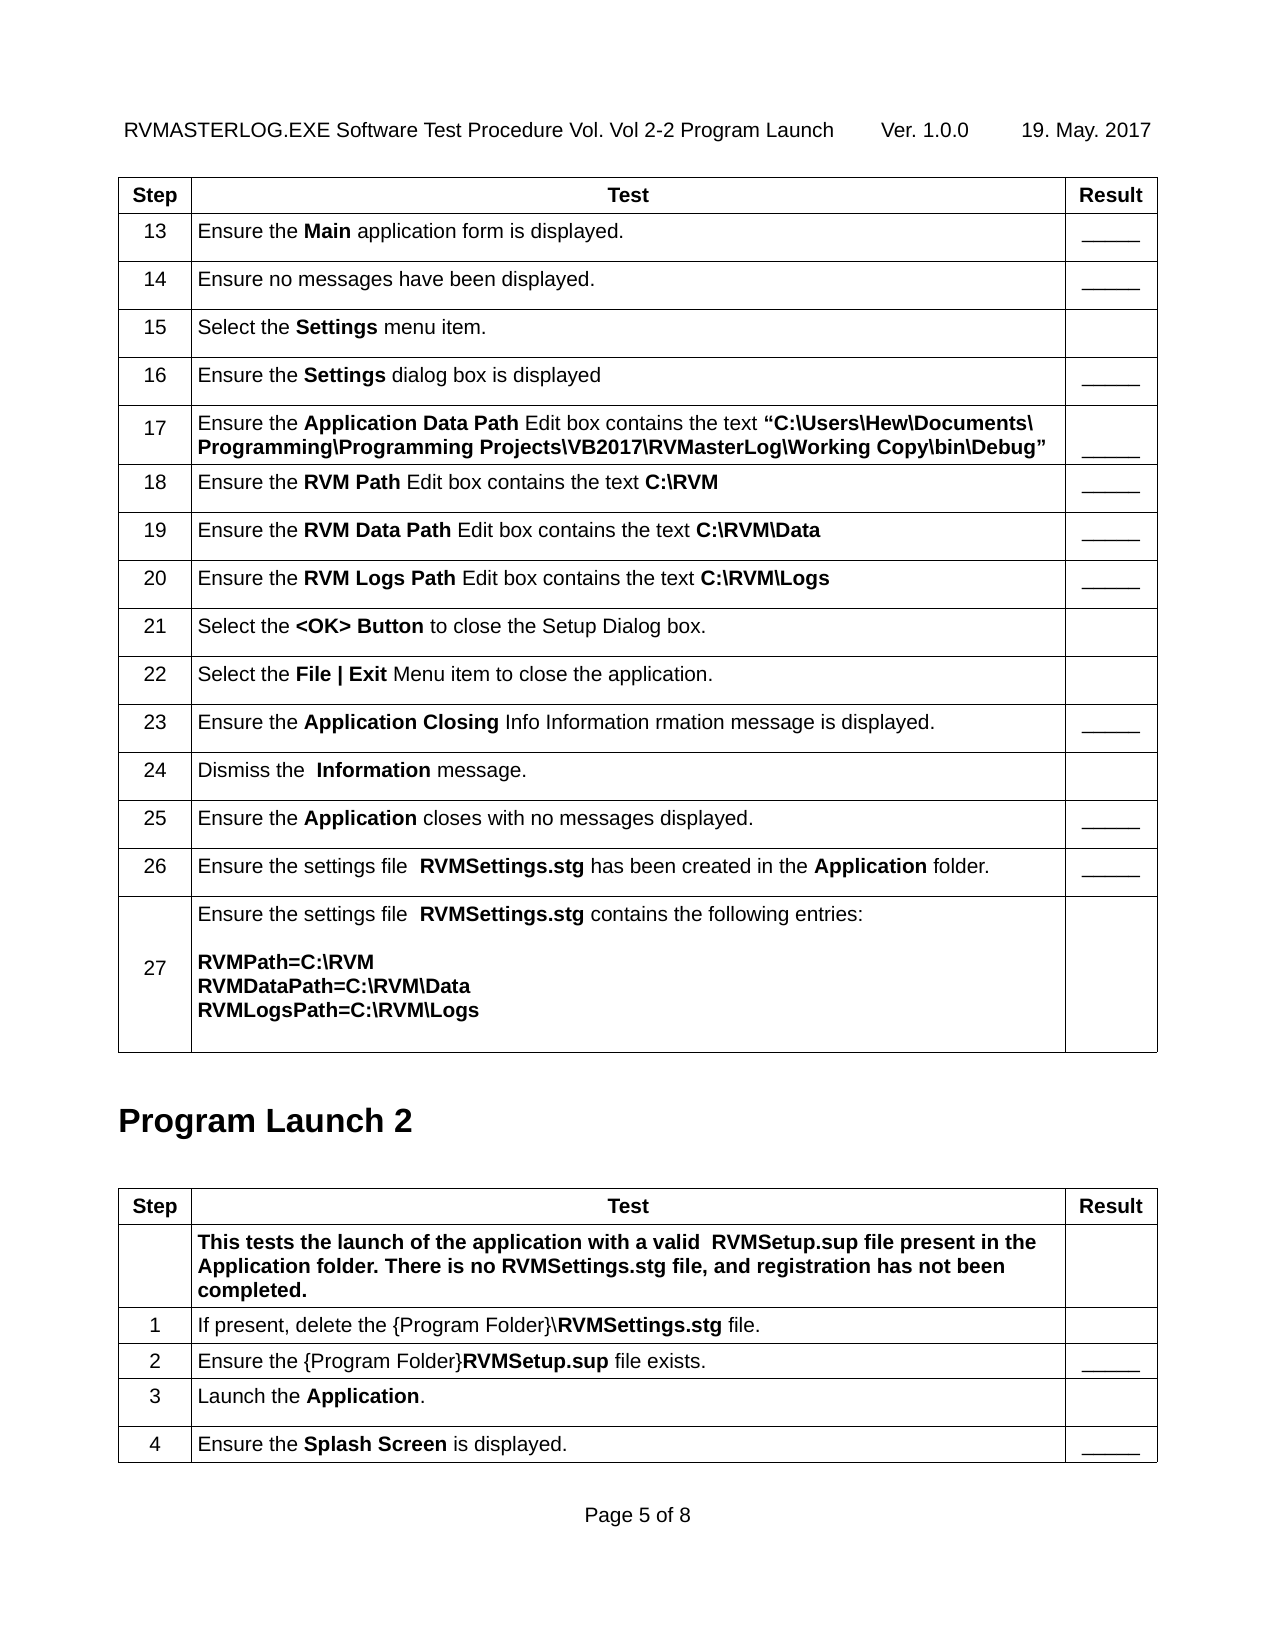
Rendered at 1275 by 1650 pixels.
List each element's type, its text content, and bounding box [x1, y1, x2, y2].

table_cell 14 [119, 262, 191, 309]
table_cell 3 [119, 1379, 191, 1426]
table_cell [1066, 609, 1157, 656]
table_cell _____ [1066, 465, 1157, 512]
table_cell Launch the Application. [192, 1379, 1065, 1426]
table_cell 27 [119, 897, 191, 1052]
table_cell If present, delete the {Program Folder}\RVMSettings.stg file. [192, 1308, 1065, 1343]
table_cell Ensure the Application closes with no messages displayed. [192, 801, 1065, 848]
table_cell Select the Settings menu item. [192, 310, 1065, 357]
table_cell _____ [1066, 1344, 1157, 1378]
table_cell Ensure the {Program Folder}RVMSetup.sup file exists. [192, 1344, 1065, 1378]
table_cell _____ [1066, 358, 1157, 405]
table_cell Ensure the settings file RVMSettings.stg has been created in the Application folder. [192, 849, 1065, 896]
table_cell Select the <OK> Button to close the Setup Dialog box. [192, 609, 1065, 656]
table_cell 23 [119, 705, 191, 752]
table_cell _____ [1066, 561, 1157, 608]
table_cell _____ [1066, 849, 1157, 896]
table_header Result [1066, 1189, 1157, 1224]
table_cell [1066, 753, 1157, 800]
table_cell [1066, 897, 1157, 1052]
table_cell Ensure no messages have been displayed. [192, 262, 1065, 309]
table_cell 2 [119, 1344, 191, 1378]
table_cell [1066, 657, 1157, 704]
table_cell 15 [119, 310, 191, 357]
table_cell Ensure the RVM Logs Path Edit box contains the text C:\RVM\Logs [192, 561, 1065, 608]
table_header Test [192, 178, 1065, 213]
table_cell 19 [119, 513, 191, 560]
table_cell [1066, 310, 1157, 357]
table_cell _____ [1066, 705, 1157, 752]
table_cell 1 [119, 1308, 191, 1343]
table_cell 17 [119, 406, 191, 464]
table_cell [1066, 1379, 1157, 1426]
table_cell Ensure the Settings dialog box is displayed [192, 358, 1065, 405]
table_cell Select the File | Exit Menu item to close the application. [192, 657, 1065, 704]
table_cell This tests the launch of the application with a valid RVMSetup.sup file present in the Application folder. There is no RVMSettings.stg file, and registration has not been completed. [192, 1225, 1065, 1307]
table_cell _____ [1066, 1427, 1157, 1462]
table_cell 20 [119, 561, 191, 608]
table_cell 4 [119, 1427, 191, 1462]
table_cell _____ [1066, 214, 1157, 261]
table_cell 18 [119, 465, 191, 512]
table_cell Ensure the Main application form is displayed. [192, 214, 1065, 261]
table_cell 13 [119, 214, 191, 261]
table_cell Ensure the RVM Data Path Edit box contains the text C:\RVM\Data [192, 513, 1065, 560]
table_cell 25 [119, 801, 191, 848]
table_cell [1066, 1225, 1157, 1307]
table_header Step [119, 1189, 191, 1224]
table_header Step [119, 178, 191, 213]
table_cell Dismiss the Information message. [192, 753, 1065, 800]
table_header Result [1066, 178, 1157, 213]
table_cell 16 [119, 358, 191, 405]
table_cell Ensure the Splash Screen is displayed. [192, 1427, 1065, 1462]
table_cell Ensure the Application Data Path Edit box contains the text “C:\Users\Hew\Documents\Programming\Programming Projects\VB2017\RVMasterLog\Working Copy\bin\Debug” [192, 406, 1065, 464]
subtitle Program Launch 2 [118, 1101, 1157, 1139]
table_cell Ensure the Application Closing Info Information rmation message is displayed. [192, 705, 1065, 752]
table_cell Ensure the settings file RVMSettings.stg contains the following entries: RVMPath=C:\RVM RVMDataPath=C:\RVM\Data RVMLogsPath=C:\RVM\Logs [192, 897, 1065, 1052]
table_header Test [192, 1189, 1065, 1224]
table_cell [119, 1225, 191, 1307]
table_cell _____ [1066, 513, 1157, 560]
table_cell 24 [119, 753, 191, 800]
table_cell _____ [1066, 406, 1157, 464]
table_cell _____ [1066, 801, 1157, 848]
table_cell 26 [119, 849, 191, 896]
table_cell Ensure the RVM Path Edit box contains the text C:\RVM [192, 465, 1065, 512]
table_cell 21 [119, 609, 191, 656]
table_cell [1066, 1308, 1157, 1343]
table_cell _____ [1066, 262, 1157, 309]
table_cell 22 [119, 657, 191, 704]
